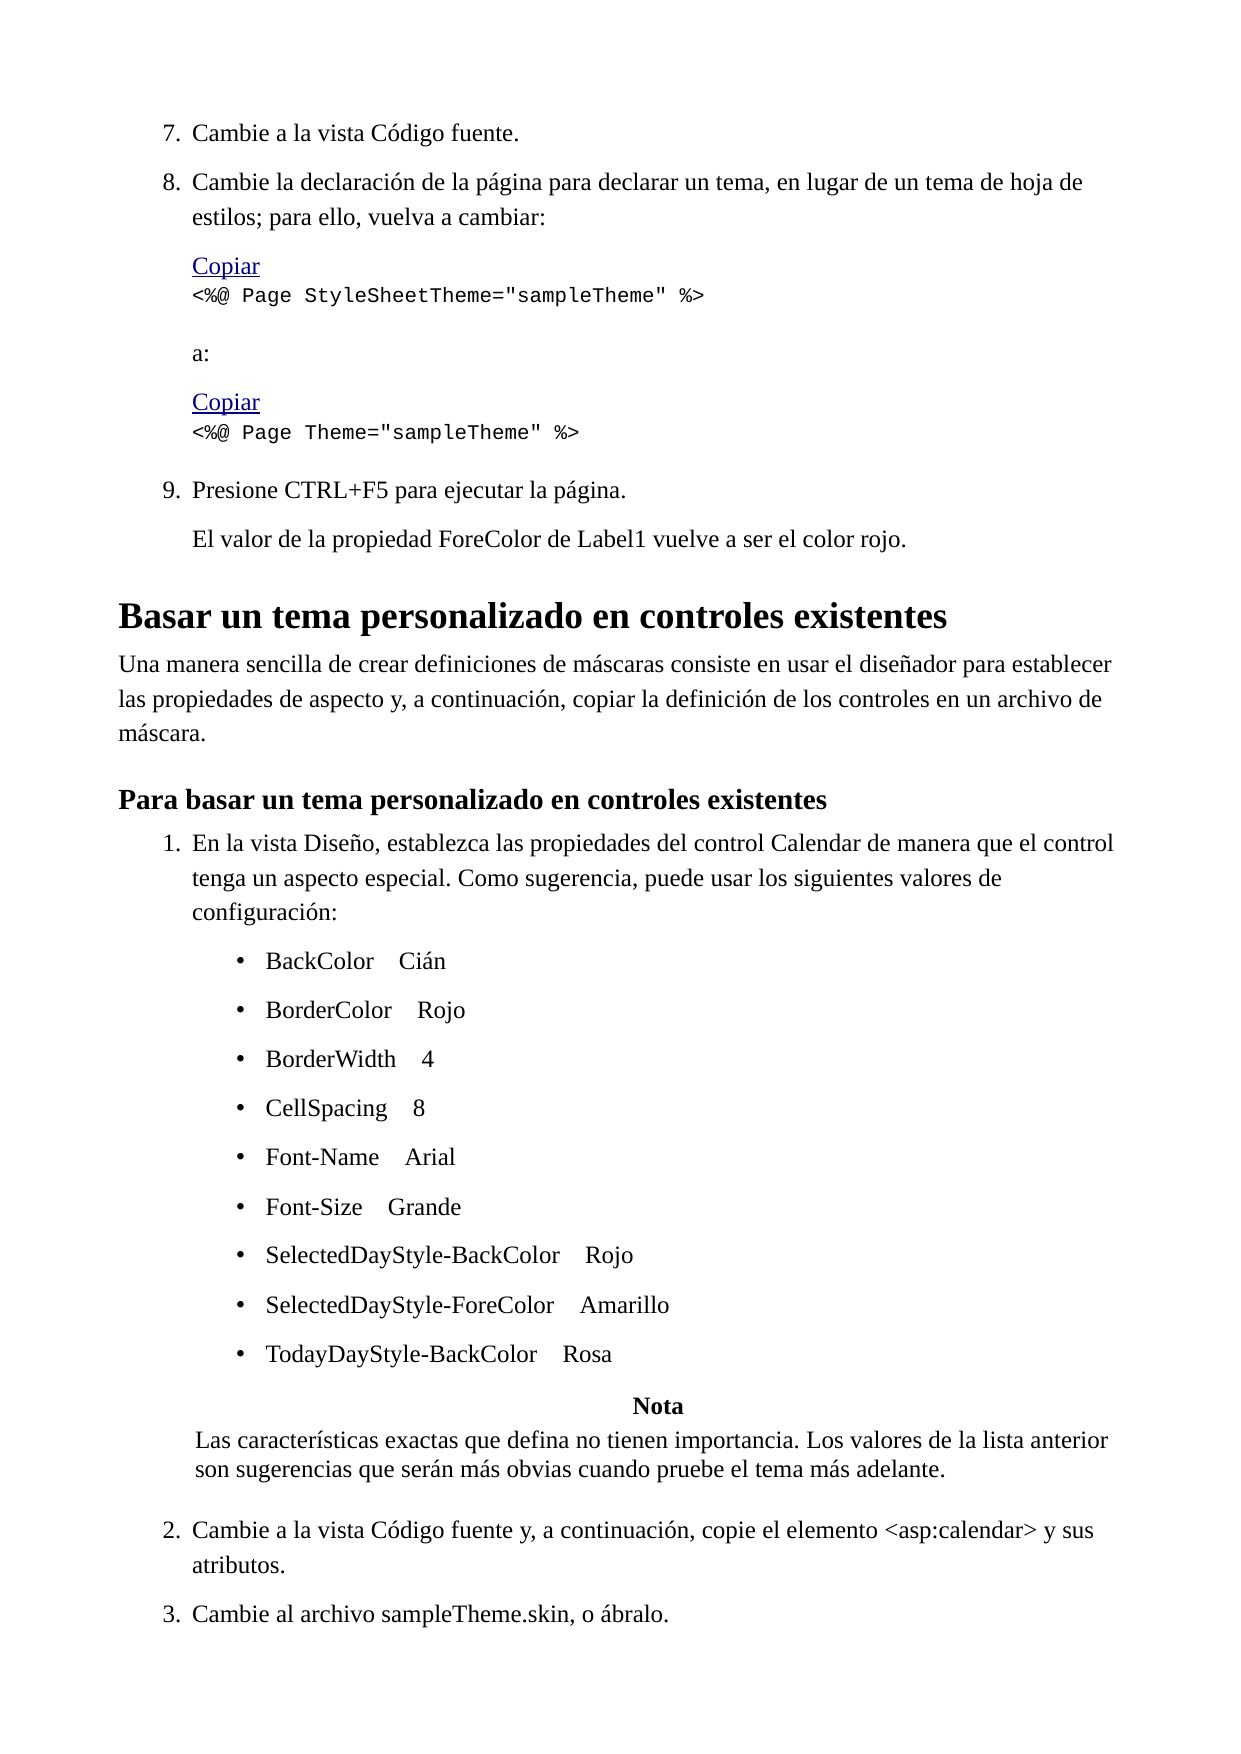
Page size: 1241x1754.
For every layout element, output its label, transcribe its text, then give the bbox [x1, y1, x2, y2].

list a: [162, 338, 1122, 367]
list Presione CTRL+F5 para ejecutar la página. [162, 475, 1122, 504]
subtitle Para basar un tema personalizado en controles existentes [118, 782, 1122, 816]
table_header Nota [192, 1388, 1122, 1422]
list Font-Size Grande [236, 1192, 1122, 1220]
table_cell Las características exactas que defina no tienen importancia. Los valores de la lista anterior son sugerencias que serán más obvias cuando pruebe el tema más adelante. [192, 1423, 1122, 1515]
list BorderWidth 4 [236, 1044, 1122, 1073]
list CellSpacing 8 [236, 1093, 1122, 1122]
list El valor de la propiedad ForeColor de Label1 vuelve a ser el color rojo. [162, 524, 1122, 553]
list <%@ Page Theme="sampleTheme" %> [162, 422, 1122, 446]
list Cambie al archivo sampleTheme.skin, o ábralo. [162, 1599, 1122, 1627]
list En la vista Diseño, establezca las propiedades del control Calendar de manera que el control tenga un aspecto especial. Como sugerencia, puede usar los siguientes valores de configuración: [162, 828, 1122, 926]
list <%@ Page StyleSheetTheme="sampleTheme" %> [162, 285, 1122, 309]
list Cambie a la vista Código fuente y, a continuación, copie el elemento <asp:calendar> y sus atributos. [162, 1515, 1122, 1578]
subtitle Basar un tema personalizado en controles existentes [118, 594, 1122, 637]
list Font-Name Arial [236, 1142, 1122, 1171]
list TodayDayStyle-BackColor Rosa [236, 1339, 1122, 1367]
list BorderColor Rojo [236, 995, 1122, 1024]
list BackColor Cián [236, 946, 1122, 975]
list Cambie la declaración de la página para declarar un tema, en lugar de un tema de hoja de estilos; para ello, vuelva a cambiar: [162, 167, 1122, 230]
list SelectedDayStyle-BackColor Rojo [236, 1241, 1122, 1269]
list Copiar [162, 387, 1122, 416]
list SelectedDayStyle-ForeColor Amarillo [236, 1290, 1122, 1318]
list Cambie a la vista Código fuente. [162, 118, 1122, 147]
text Una manera sencilla de crear definiciones de máscaras consiste en usar el diseñador para establecer las propiedades de aspecto y, a continuación, copiar la definición de los controles en un archivo de máscara. [118, 649, 1122, 747]
list Copiar [162, 251, 1122, 279]
